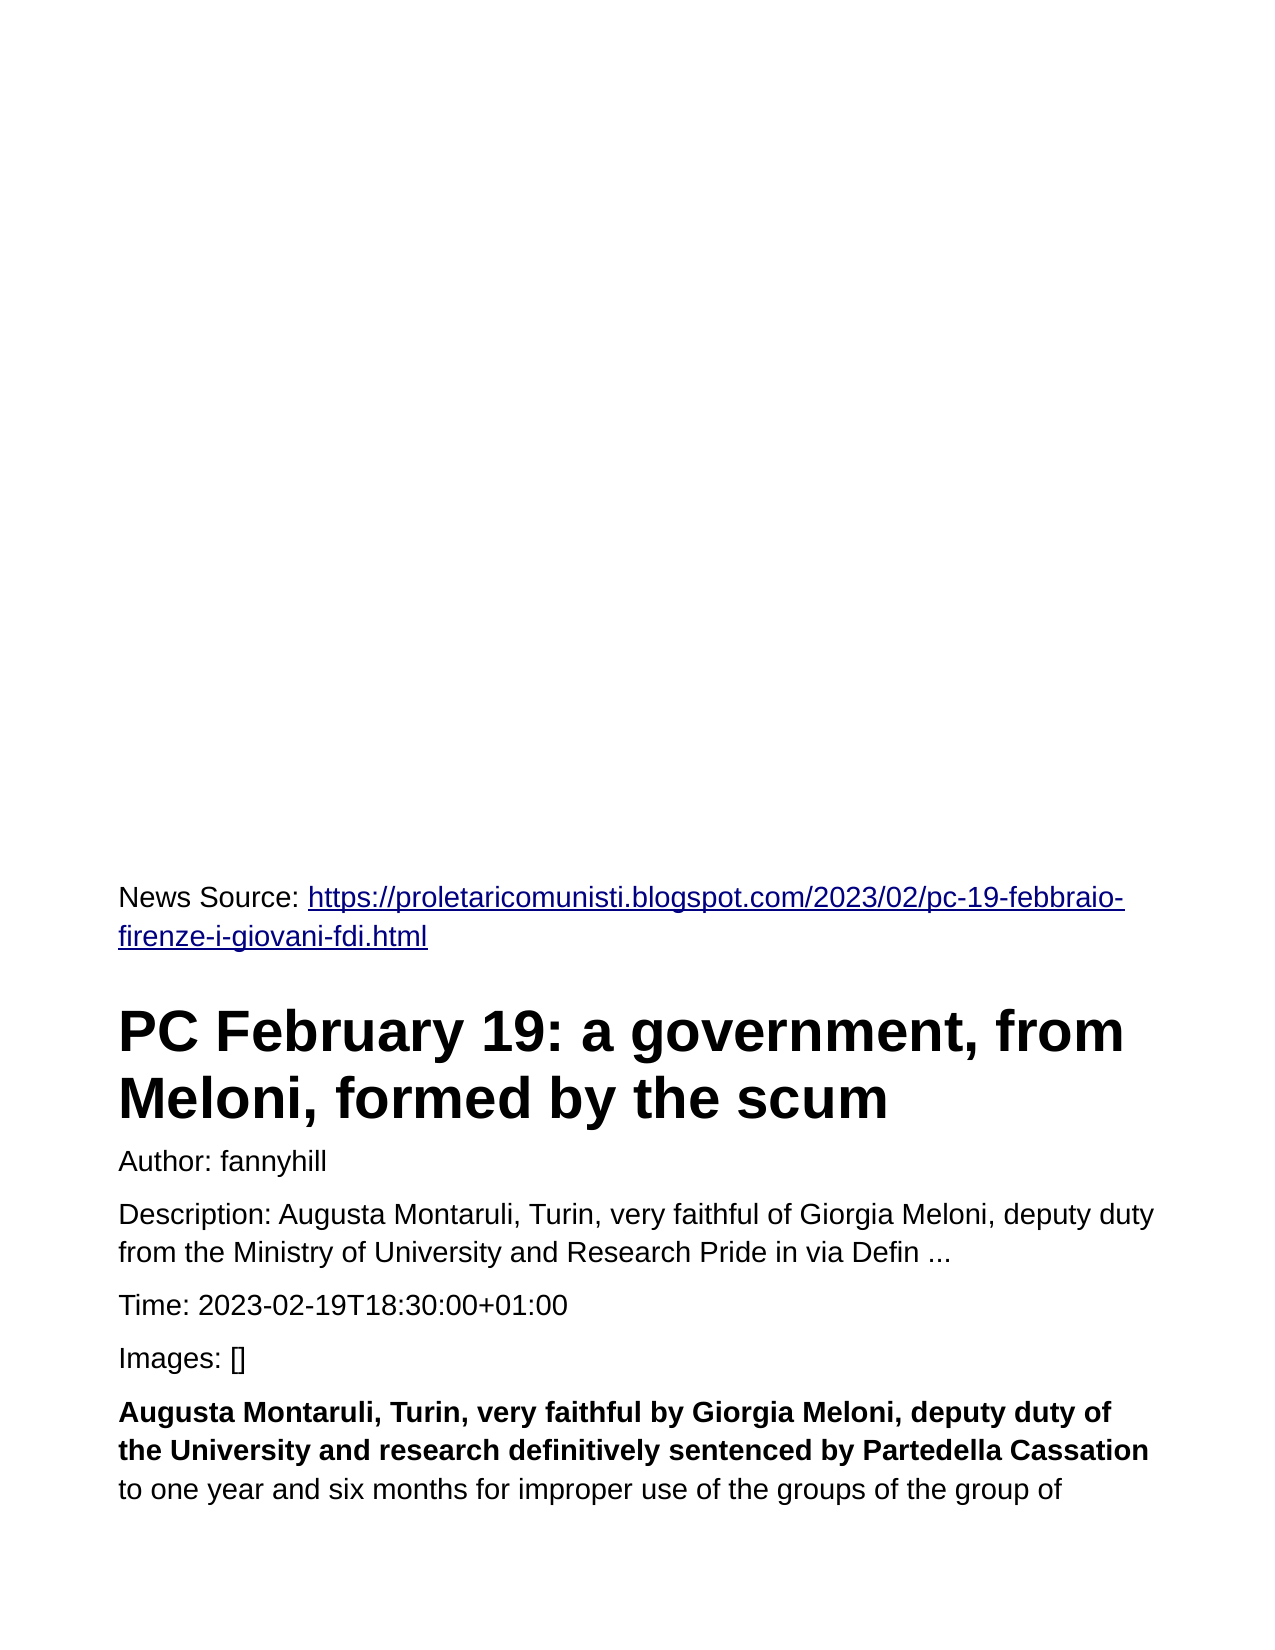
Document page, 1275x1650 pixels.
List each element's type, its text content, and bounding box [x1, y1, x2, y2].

text Description: Augusta Montaruli, Turin, very faithful of Giorgia Meloni, deputy duty from the Ministry of University and Research Pride in via Defin ... [118, 1197, 1157, 1269]
text Author: fannyhill [118, 1143, 1157, 1177]
text News Source: https://proletaricomunisti.blogspot.com/2023/02/pc-19-febbraio-firenze-i-giovani-fdi.html [118, 880, 1157, 952]
subtitle PC February 19: a government, from Meloni, formed by the scum [118, 997, 1157, 1131]
text Time: 2023-02-19T18:30:00+01:00 [118, 1288, 1157, 1322]
text Images: [] [118, 1341, 1157, 1375]
text Augusta Montaruli, Turin, very faithful by Giorgia Meloni, deputy duty of the University and research definitively sentenced by Partedella Cassation to one year and six months for improper use of the groups of the group of [118, 1394, 1157, 1505]
